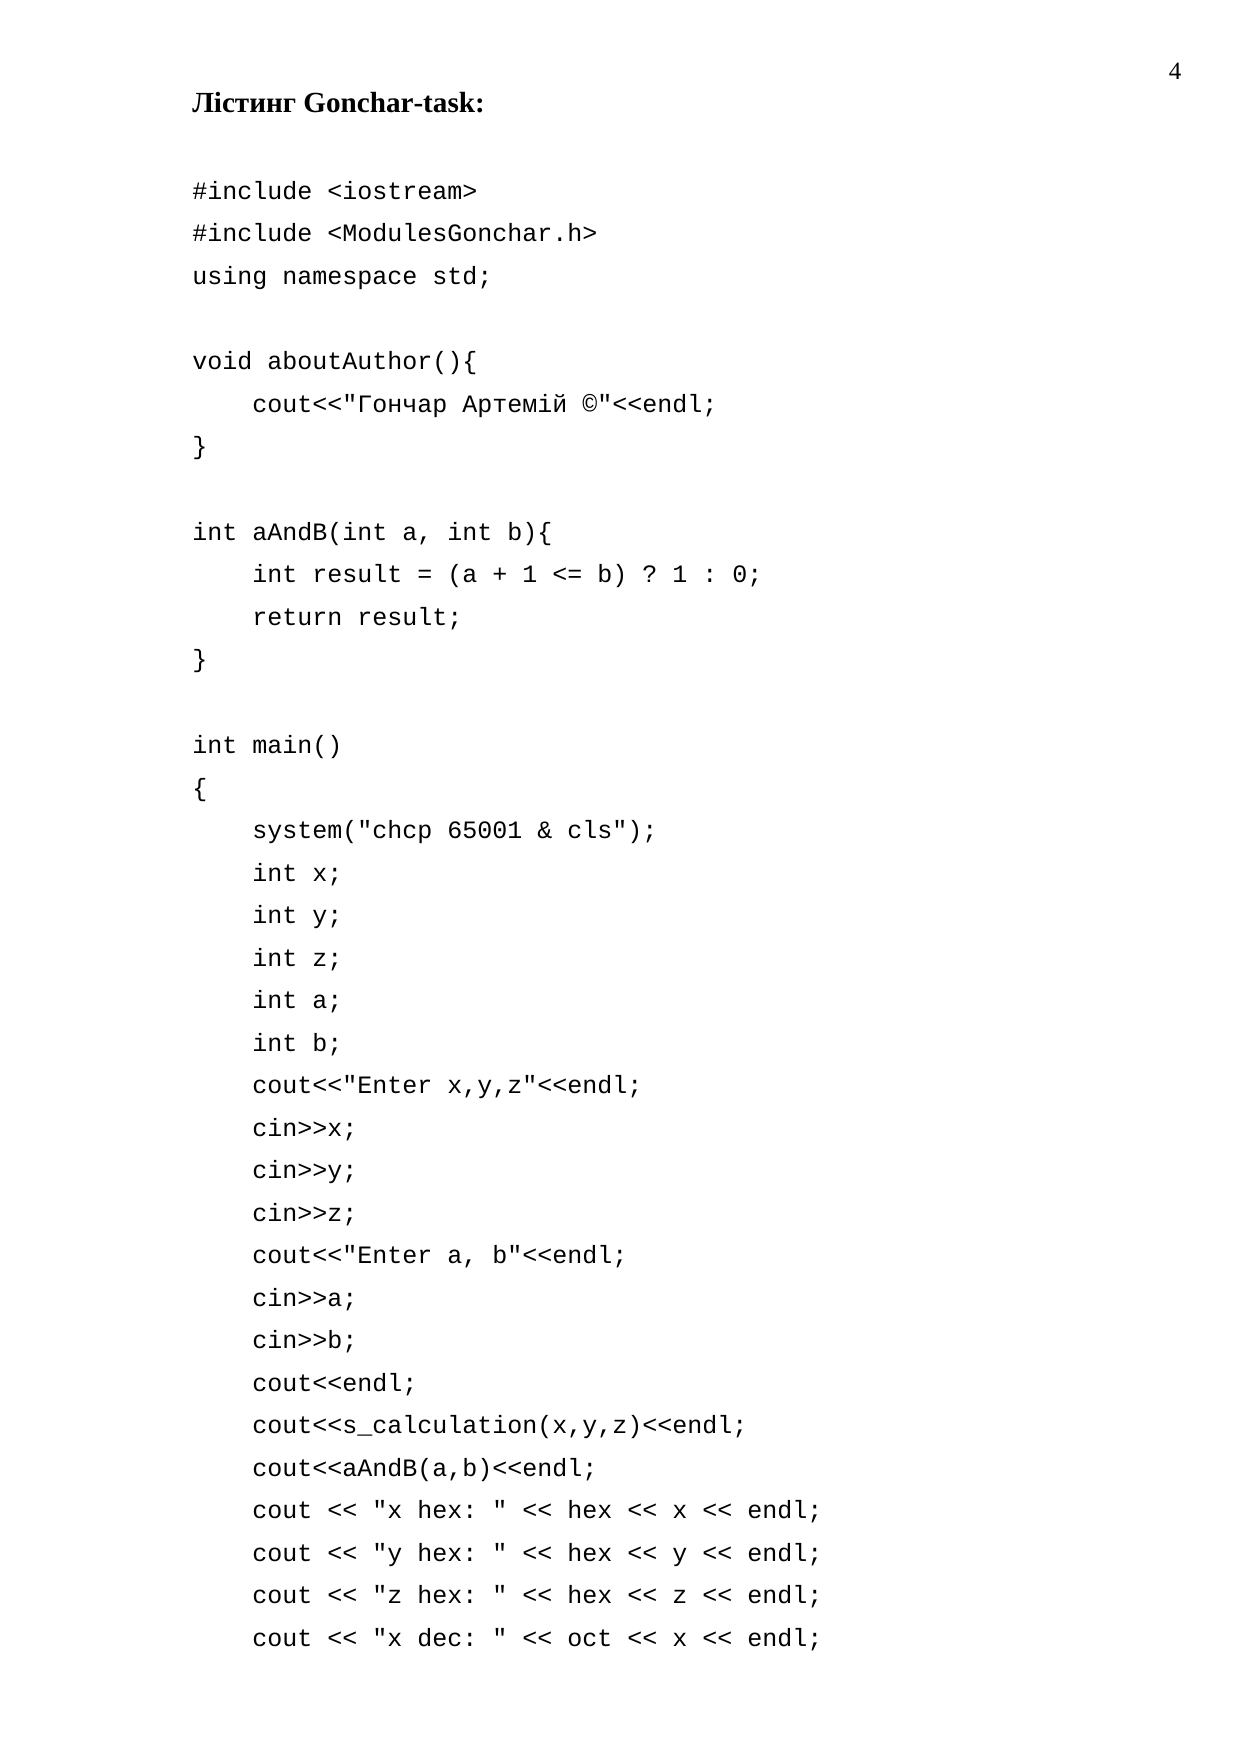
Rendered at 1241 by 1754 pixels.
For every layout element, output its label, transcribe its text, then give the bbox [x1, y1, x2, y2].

text cout<<"Enter x,y,z"<<endl; [192, 1073, 1107, 1101]
text int y; [192, 903, 1107, 931]
text int main() [192, 733, 1107, 761]
text { [192, 775, 1107, 803]
text int z; [192, 945, 1107, 973]
text cout<<"Enter a, b"<<endl; [192, 1243, 1107, 1271]
text using namespace std; [192, 263, 1107, 292]
text cout<<aAndB(a,b)<<endl; [192, 1455, 1107, 1483]
text cout << "z hex: " << hex << z << endl; [192, 1583, 1107, 1611]
text int b; [192, 1030, 1107, 1058]
text cout<<endl; [192, 1370, 1107, 1398]
text Лістинг Gonchar-task: [192, 85, 1107, 118]
text system("chcp 65001 & cls"); [192, 818, 1107, 846]
text cout<<s_calculation(x,y,z)<<endl; [192, 1413, 1107, 1441]
text } [192, 647, 1107, 675]
text return result; [192, 604, 1107, 633]
text cout << "x dec: " << oct << x << endl; [192, 1625, 1107, 1653]
text cin>>z; [192, 1200, 1107, 1228]
text cout << "x hex: " << hex << x << endl; [192, 1498, 1107, 1526]
text cin>>a; [192, 1285, 1107, 1313]
text int result = (a + 1 <= b) ? 1 : 0; [192, 562, 1107, 590]
text #include <ModulesGonchar.h> [192, 221, 1107, 249]
text int aAndB(int a, int b){ [192, 519, 1107, 548]
text cin>>y; [192, 1158, 1107, 1186]
text #include <iostream> [192, 178, 1107, 207]
text cin>>b; [192, 1328, 1107, 1356]
text cout << "y hex: " << hex << y << endl; [192, 1540, 1107, 1568]
text int x; [192, 860, 1107, 888]
text int a; [192, 988, 1107, 1016]
text cin>>x; [192, 1115, 1107, 1143]
text void aboutAuthor(){ [192, 349, 1107, 377]
text } [192, 434, 1107, 462]
text cout<<"Гончар Артемій ©"<<endl; [192, 391, 1107, 420]
